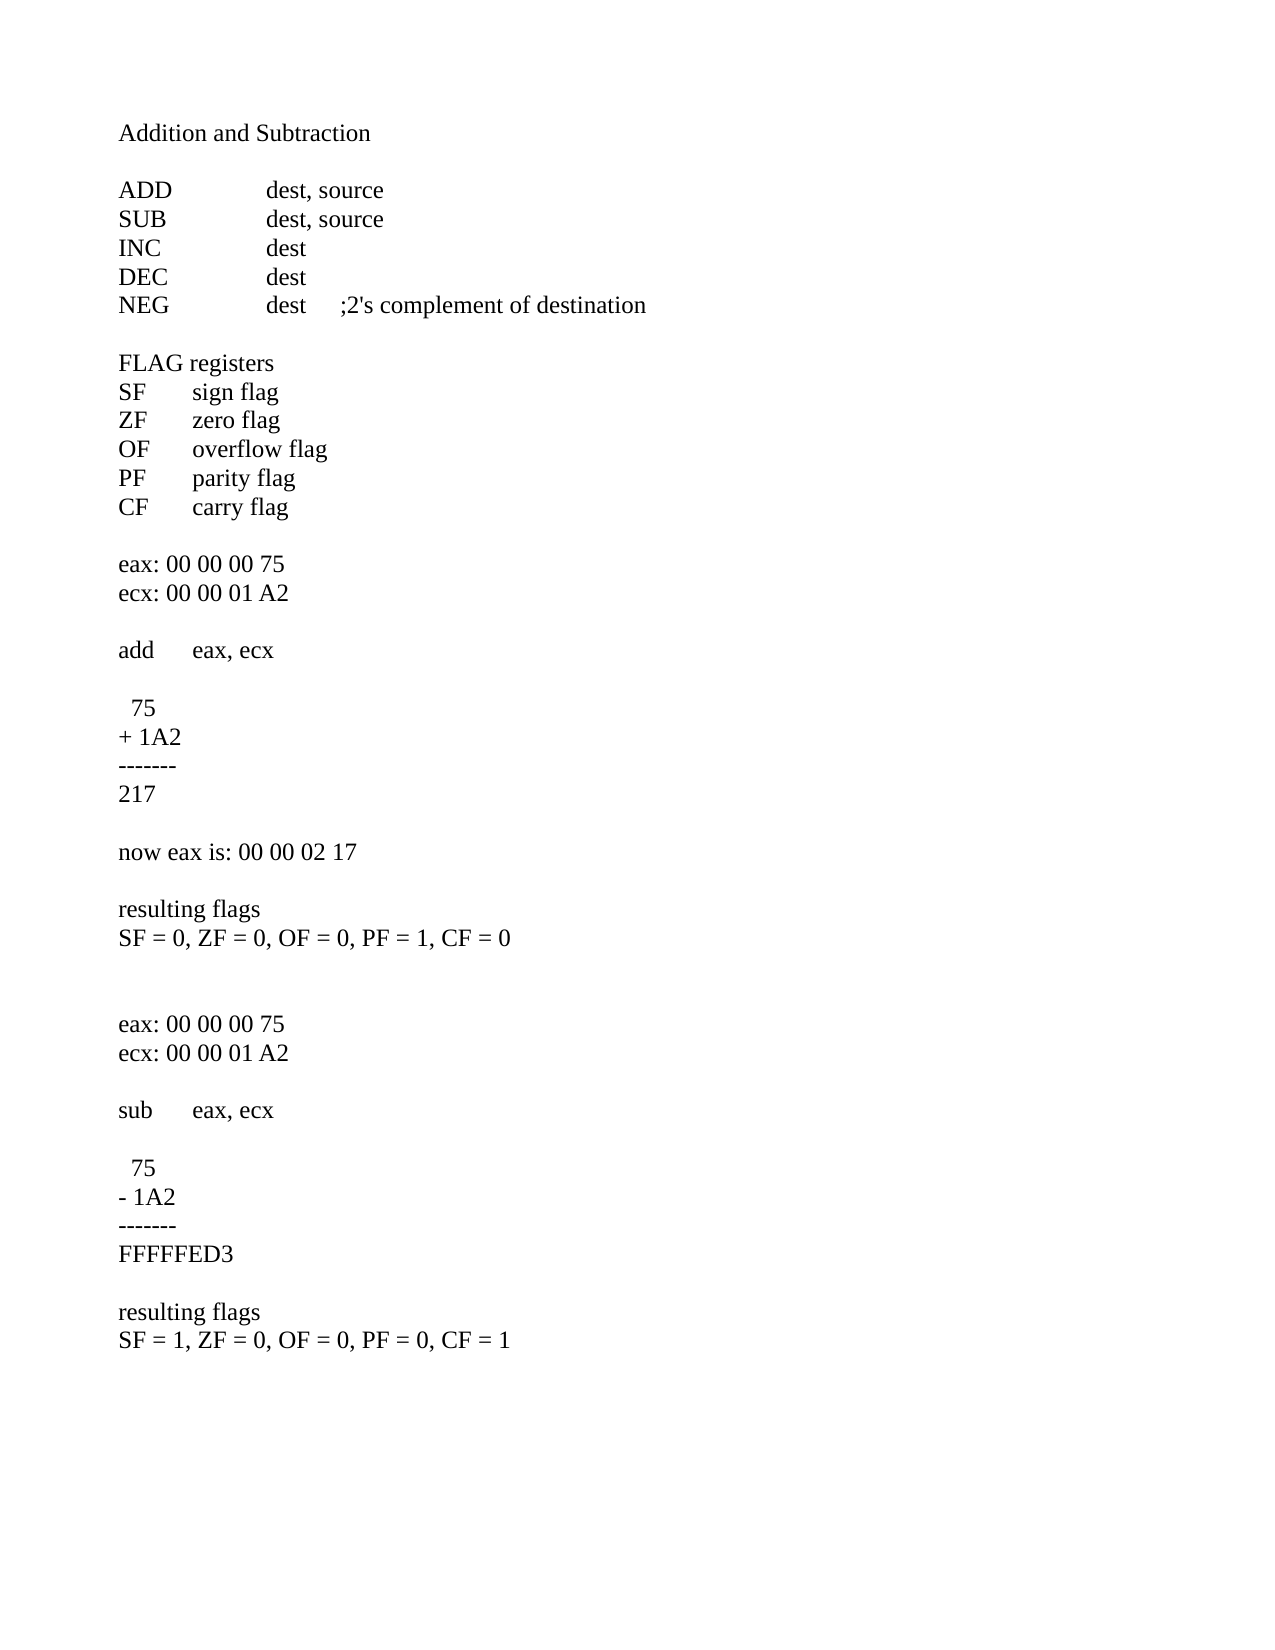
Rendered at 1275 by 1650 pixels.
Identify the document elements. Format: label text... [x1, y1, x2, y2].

text ecx: 00 00 01 A2 [118, 1038, 1157, 1067]
text SUB dest, source [118, 204, 1157, 233]
text now eax is: 00 00 02 17 [118, 837, 1157, 866]
text SF = 1, ZF = 0, OF = 0, PF = 0, CF = 1 [118, 1326, 1157, 1354]
text ecx: 00 00 01 A2 [118, 578, 1157, 607]
text SF sign flag [118, 377, 1157, 406]
text + 1A2 [118, 722, 1157, 751]
text ZF zero flag [118, 406, 1157, 434]
text FFFFFED3 [118, 1239, 1157, 1268]
text Addition and Subtraction [118, 118, 1157, 147]
text 75 [118, 1153, 1157, 1182]
text INC dest [118, 233, 1157, 262]
text eax: 00 00 00 75 [118, 549, 1157, 578]
text CF carry flag [118, 492, 1157, 521]
text SF = 0, ZF = 0, OF = 0, PF = 1, CF = 0 [118, 923, 1157, 952]
text NEG dest ;2's complement of destination [118, 291, 1157, 319]
text DEC dest [118, 262, 1157, 291]
text 217 [118, 779, 1157, 808]
text PF parity flag [118, 463, 1157, 492]
text FLAG registers [118, 348, 1157, 377]
text ------- [118, 1211, 1157, 1239]
text - 1A2 [118, 1182, 1157, 1211]
text OF overflow flag [118, 434, 1157, 463]
text sub eax, ecx [118, 1096, 1157, 1124]
text resulting flags [118, 1297, 1157, 1326]
text 75 [118, 693, 1157, 722]
text ------- [118, 751, 1157, 779]
text eax: 00 00 00 75 [118, 1009, 1157, 1038]
text resulting flags [118, 894, 1157, 923]
text ADD dest, source [118, 176, 1157, 204]
text add eax, ecx [118, 636, 1157, 664]
